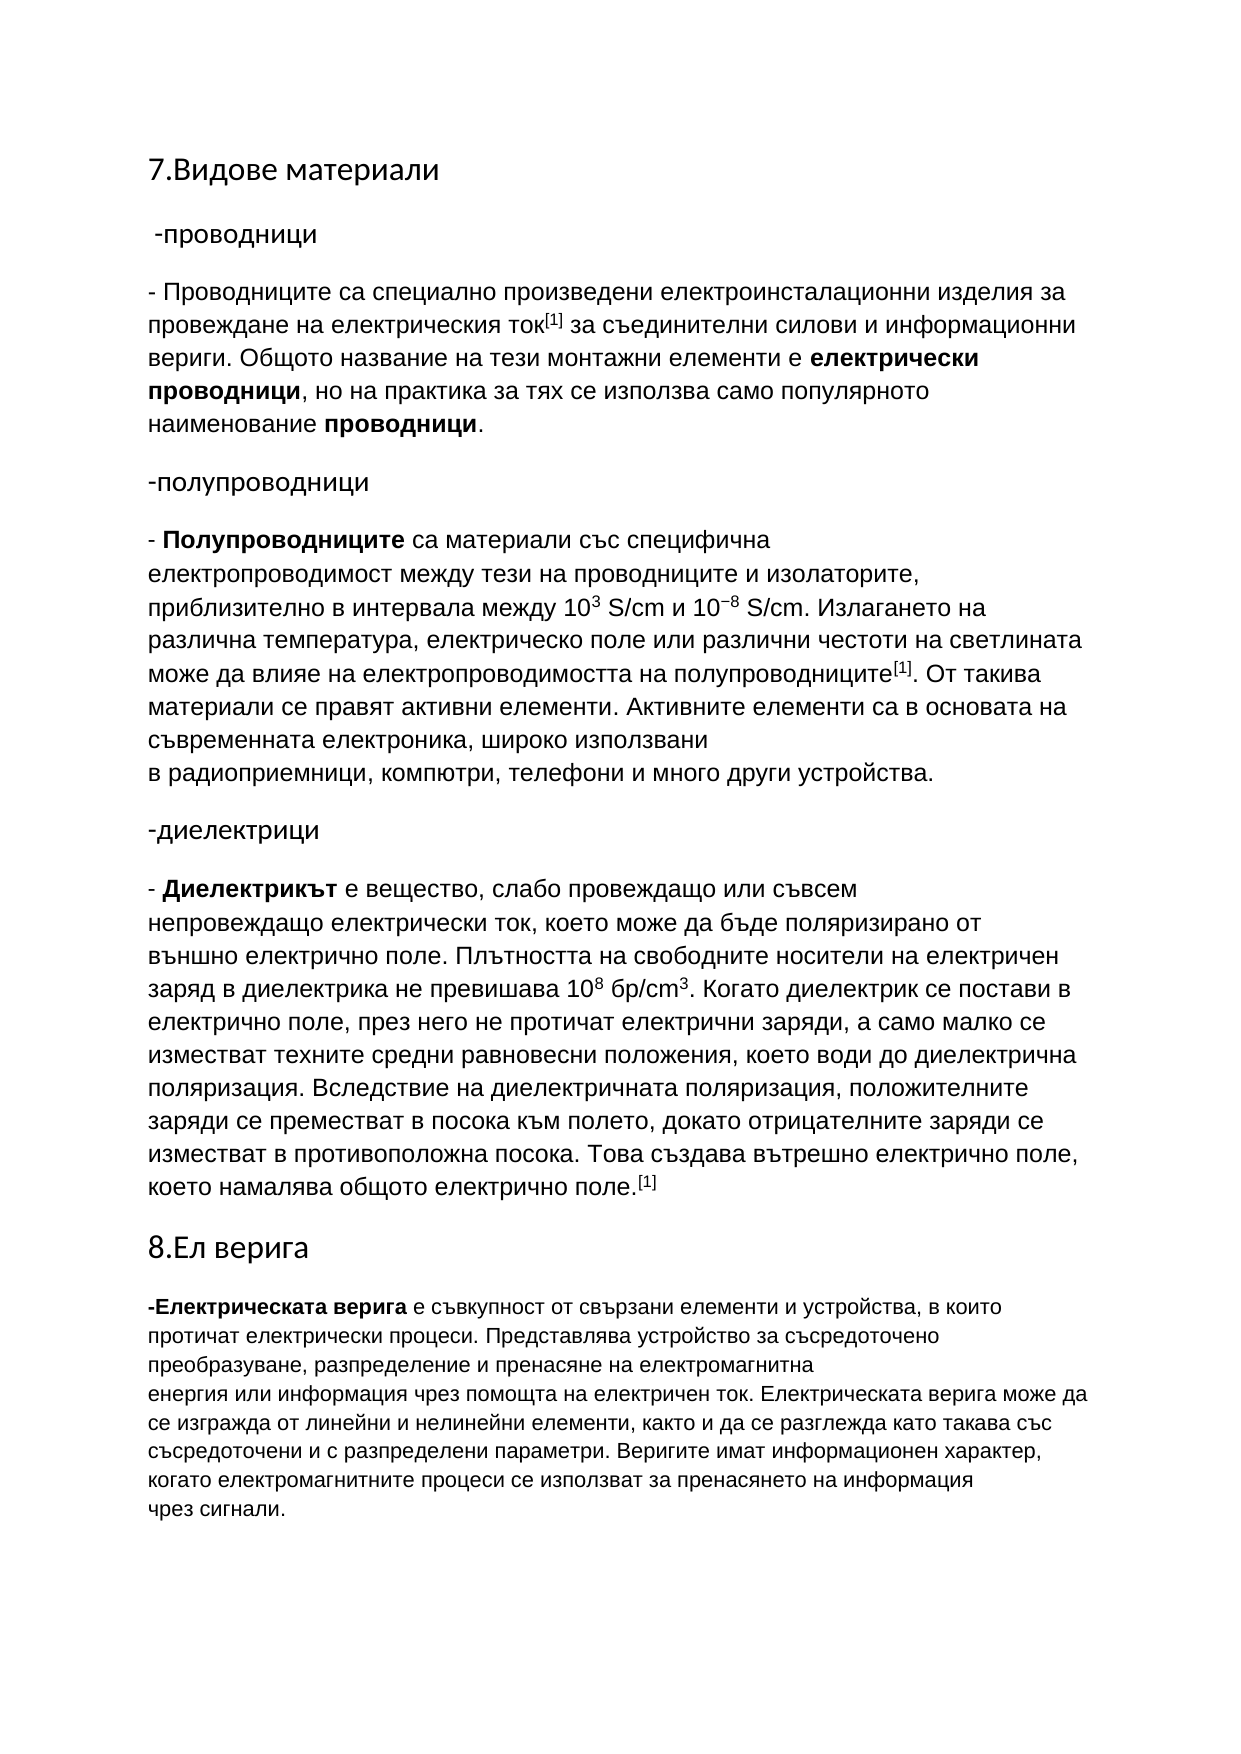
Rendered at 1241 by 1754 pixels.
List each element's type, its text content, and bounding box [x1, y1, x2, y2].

text -проводници [148, 215, 1093, 251]
text - Диелектрикът е вещество, слабо провеждащо или съвсем непровеждащо електрически ток, което може да бъде поляризирано от външно електрично поле. Плътността на свободните носители на електричен заряд в диелектрика не превишава 108 бр/cm3. Когато диелектрик се постави в електрично поле, през него не протичат електрични заряди, а само малко се изместват техните средни равновесни положения, което води до диелектрична поляризация. Вследствие на диелектричната поляризация, положителните заряди се преместват в посока към полето, докато отрицателните заряди се изместват в противоположна посока. Това създава вътрешно електрично поле, което намалява общото електрично поле.[1] [148, 873, 1093, 1201]
text -диелектрици [148, 811, 1093, 847]
text - Полупроводниците са материали със специфична електропроводимост между тези на проводниците и изолаторите, приблизително в интервала между 103 S/cm и 10−8 S/cm. Излагането на различна температура, електрическо поле или различни честоти на светлината може да влияе на електропроводимостта на полупроводниците[1]. От такива материали се правят активни елементи. Активните елементи са в основата на съвременната електроника, широко използвани в радиоприемници, компютри, телефони и много други устройства. [148, 525, 1093, 786]
text -полупроводници [148, 463, 1093, 498]
text 8.Ел верига [148, 1226, 1093, 1267]
text 7.Видове материали [148, 148, 1093, 188]
text - Проводниците са специално произведени електроинсталационни изделия за провеждане на електрическия ток[1] за съединителни силови и информационни вериги. Общото название на тези монтажни елементи е електрически проводници, но на практика за тях се използва само популярното наименование проводници. [148, 277, 1093, 438]
text -Електрическата верига е съвкупност от свързани елементи и устройства, в които протичат електрически процеси. Представлява устройство за съсредоточено преобразуване, разпределение и пренасяне на електромагнитна енергия или информация чрез помощта на електричен ток. Електрическата верига може да се изгражда от линейни и нелинейни елементи, както и да се разглежда като такава със съсредоточени и с разпределени параметри. Веригите имат информационен характер, когато електромагнитните процеси се използват за пренасянето на информация чрез сигнали. [148, 1294, 1093, 1522]
